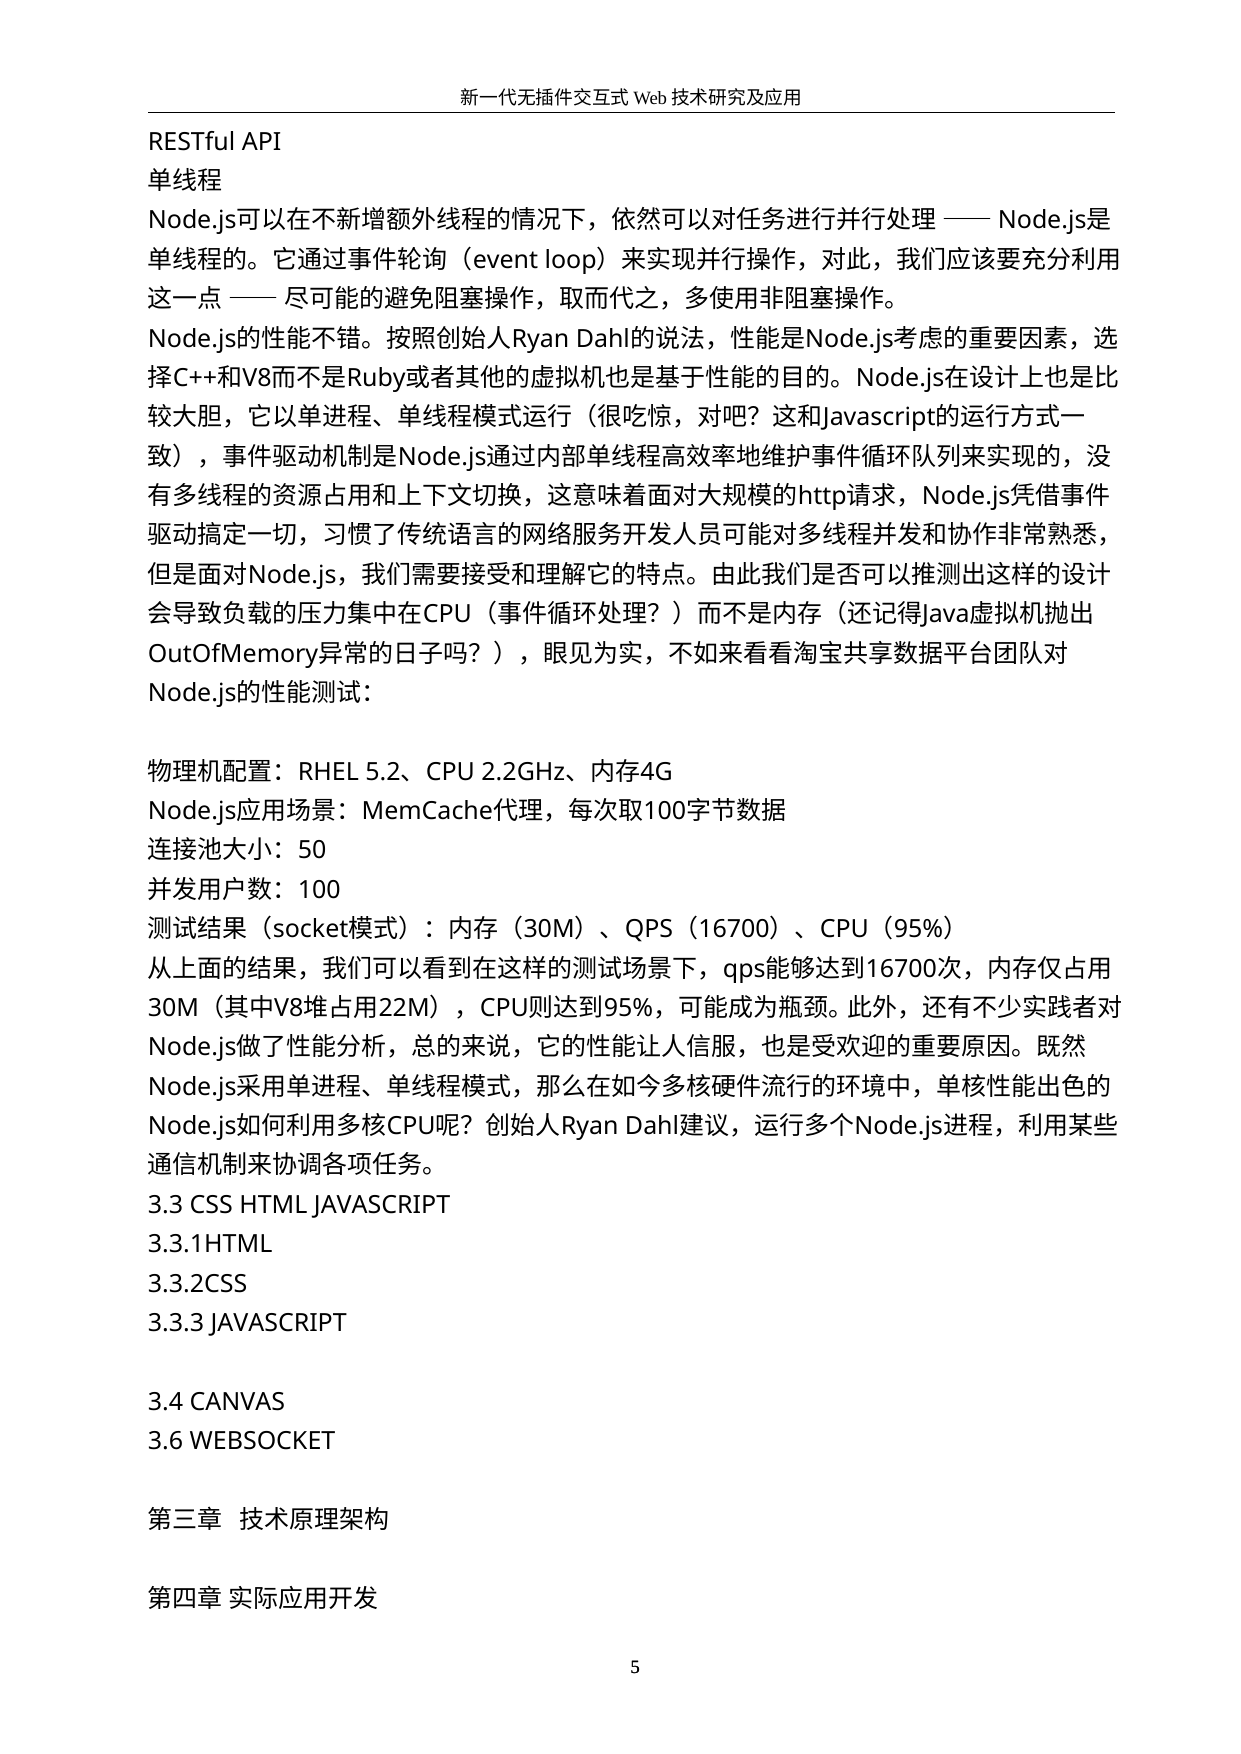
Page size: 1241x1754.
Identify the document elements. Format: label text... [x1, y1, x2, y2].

text 3.3.3 JAVASCRIPT [148, 1299, 1122, 1339]
text Node.js的性能不错。按照创始人Ryan Dahl的说法，性能是Node.js考虑的重要因素，选择C++和V8而不是Ruby或者其他的虚拟机也是基于性能的目的。Node.js在设计上也是比较大胆，它以单进程、单线程模式运行（很吃惊，对吧？这和Javascript的运行方式一致），事件驱动机制是Node.js通过内部单线程高效率地维护事件循环队列来实现的，没有多线程的资源占用和上下文切换，这意味着面对大规模的http请求，Node.js凭借事件驱动搞定一切，习惯了传统语言的网络服务开发人员可能对多线程并发和协作非常熟悉，但是面对Node.js，我们需要接受和理解它的特点。由此我们是否可以推测出这样的设计会导致负载的压力集中在CPU（事件循环处理？）而不是内存（还记得Java虚拟机抛出OutOfMemory异常的日子吗？），眼见为实，不如来看看淘宝共享数据平台团队对Node.js的性能测试： [148, 315, 1122, 709]
text 从上面的结果，我们可以看到在这样的测试场景下，qps能够达到16700次，内存仅占用30M（其中V8堆占用22M），CPU则达到95%，可能成为瓶颈。此外，还有不少实践者对Node.js做了性能分析，总的来说，它的性能让人信服，也是受欢迎的重要原因。既然Node.js采用单进程、单线程模式，那么在如今多核硬件流行的环境中，单核性能出色的Node.js如何利用多核CPU呢？创始人Ryan Dahl建议，运行多个Node.js进程，利用某些通信机制来协调各项任务。 [148, 945, 1122, 1181]
text 第三章 技术原理架构 [148, 1496, 1122, 1536]
text 3.3 CSS HTML JAVASCRIPT [148, 1181, 1122, 1221]
text 3.3.2CSS [148, 1260, 1122, 1299]
text 连接池大小：50 [148, 827, 1122, 866]
text 物理机配置：RHEL 5.2、CPU 2.2GHz、内存4G [148, 748, 1122, 787]
text 并发用户数：100 [148, 866, 1122, 906]
text Node.js应用场景：MemCache代理，每次取100字节数据 [148, 787, 1122, 827]
text 3.6 WEBSOCKET [148, 1417, 1122, 1457]
text 单线程 [148, 157, 1122, 197]
text RESTful API [148, 118, 1122, 157]
text Node.js可以在不新增额外线程的情况下，依然可以对任务进行并行处理 —— Node.js是单线程的。它通过事件轮询（event loop）来实现并行操作，对此，我们应该要充分利用这一点 —— 尽可能的避免阻塞操作，取而代之，多使用非阻塞操作。 [148, 197, 1122, 315]
text 3.4 CANVAS [148, 1378, 1122, 1417]
text 第四章 实际应用开发 [148, 1575, 1122, 1614]
text 3.3.1HTML [148, 1221, 1122, 1260]
text 测试结果（socket模式）：内存（30M）、QPS（16700）、CPU（95%） [148, 906, 1122, 945]
